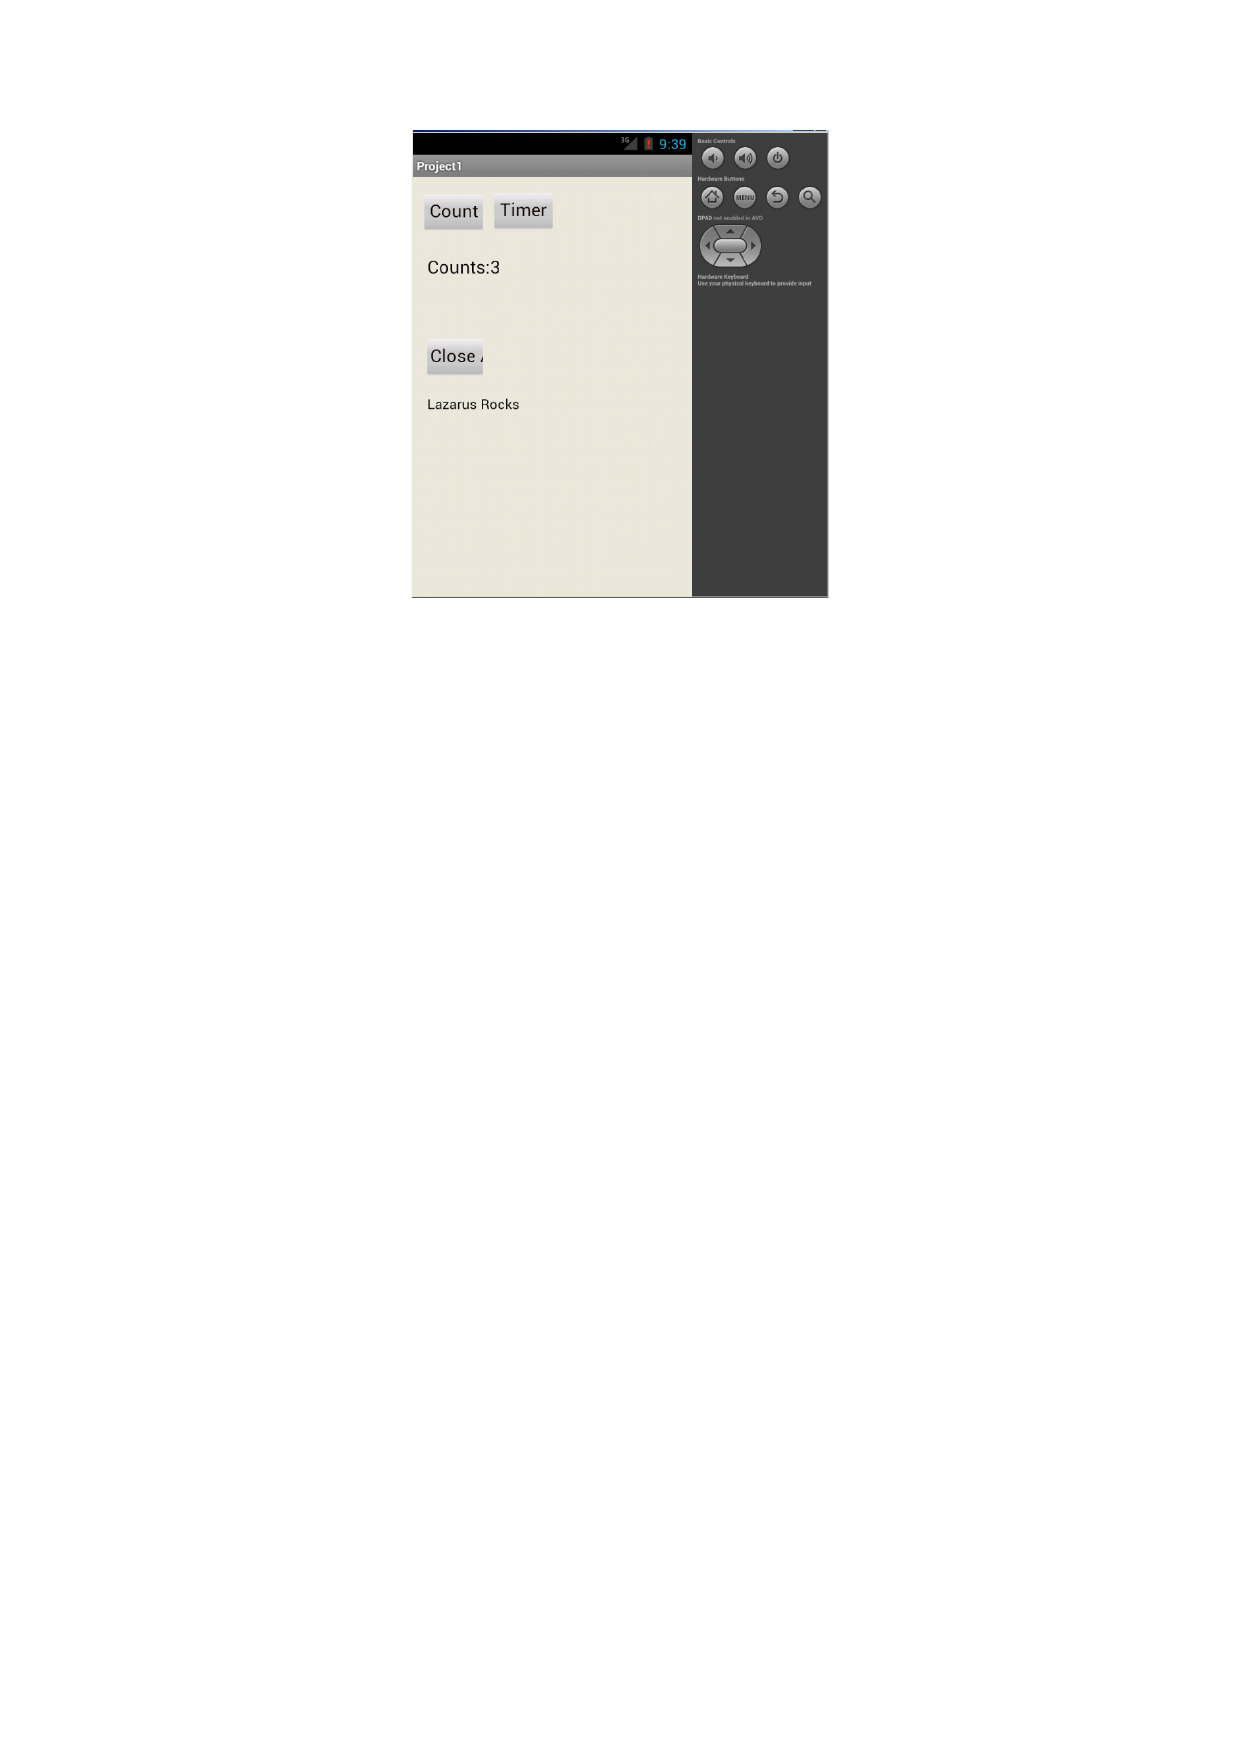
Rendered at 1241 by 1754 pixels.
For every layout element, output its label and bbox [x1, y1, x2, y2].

picture [411, 118, 829, 598]
